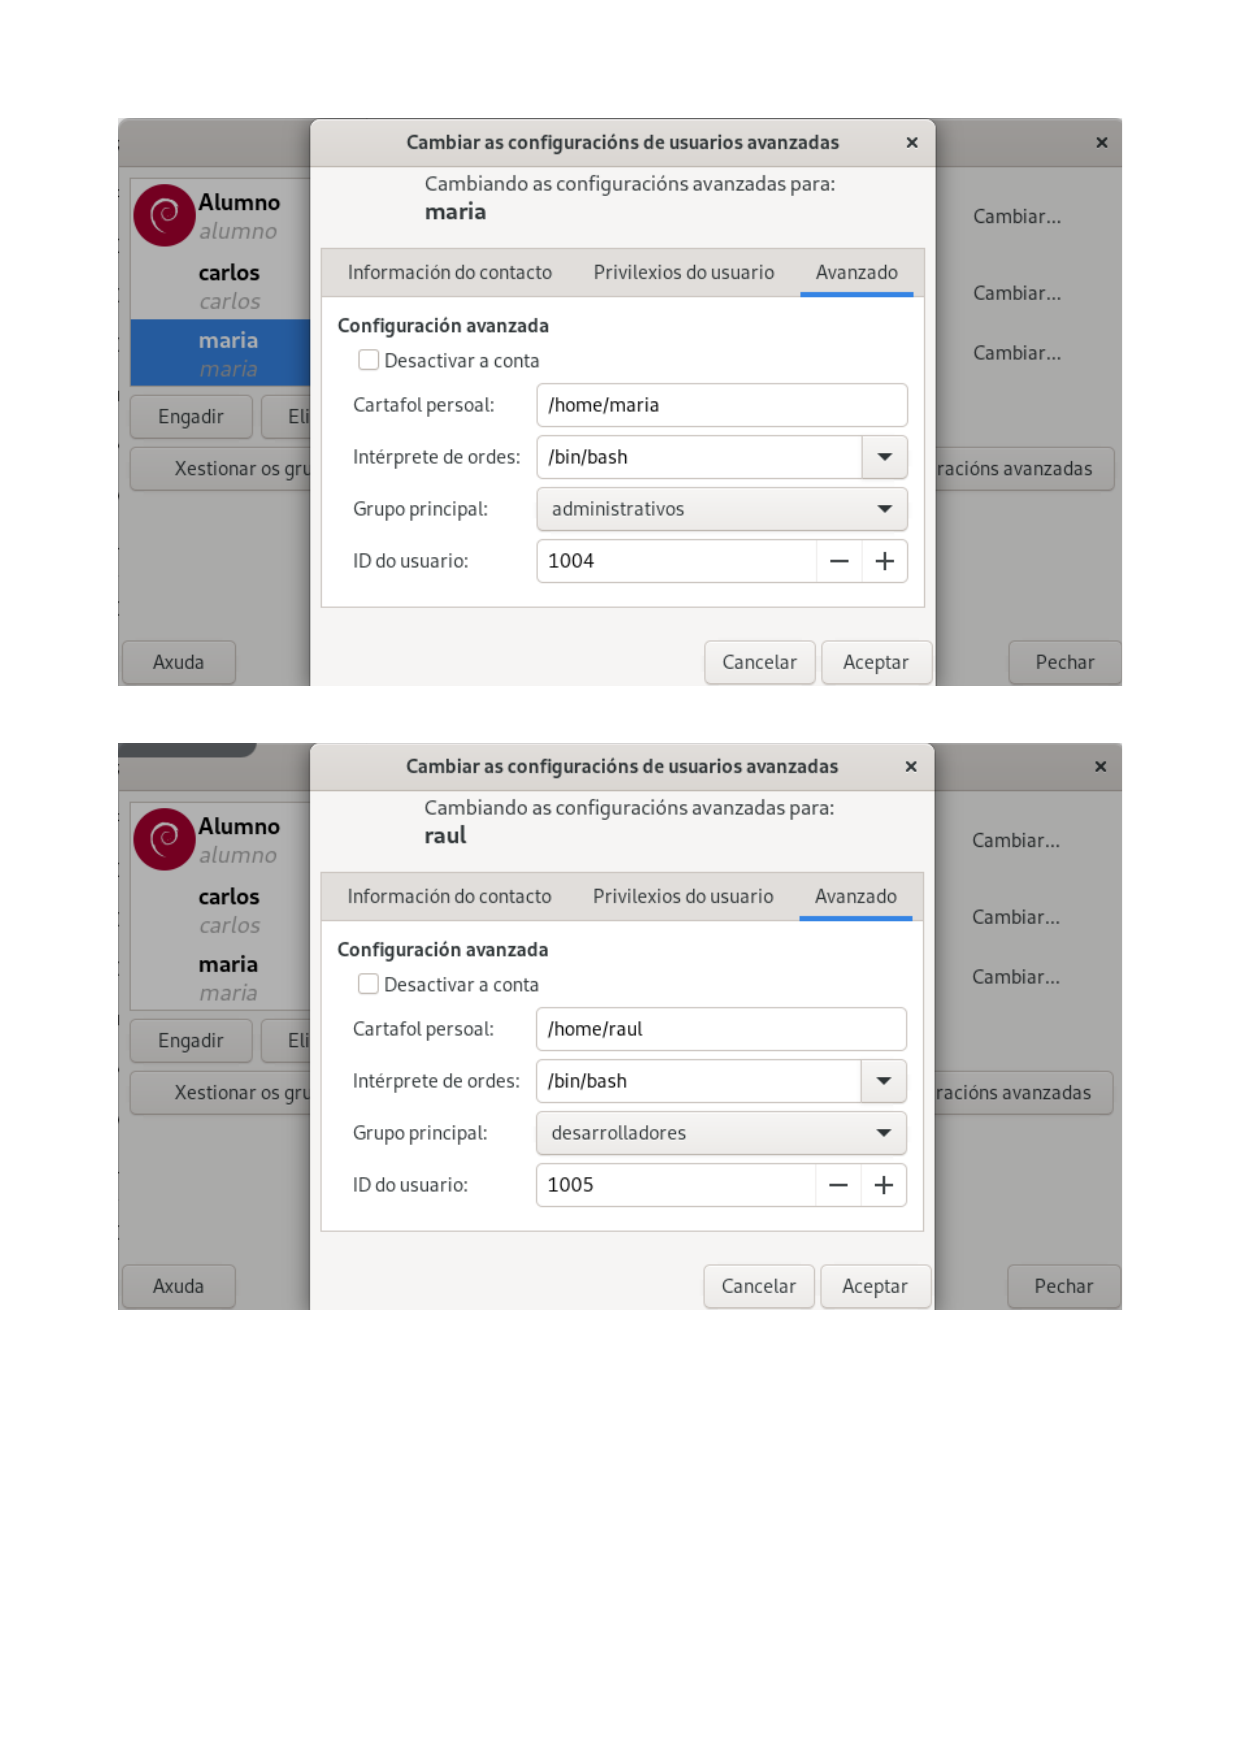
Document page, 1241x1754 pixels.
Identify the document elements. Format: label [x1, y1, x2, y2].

picture [118, 118, 1123, 686]
picture [118, 743, 1123, 1310]
